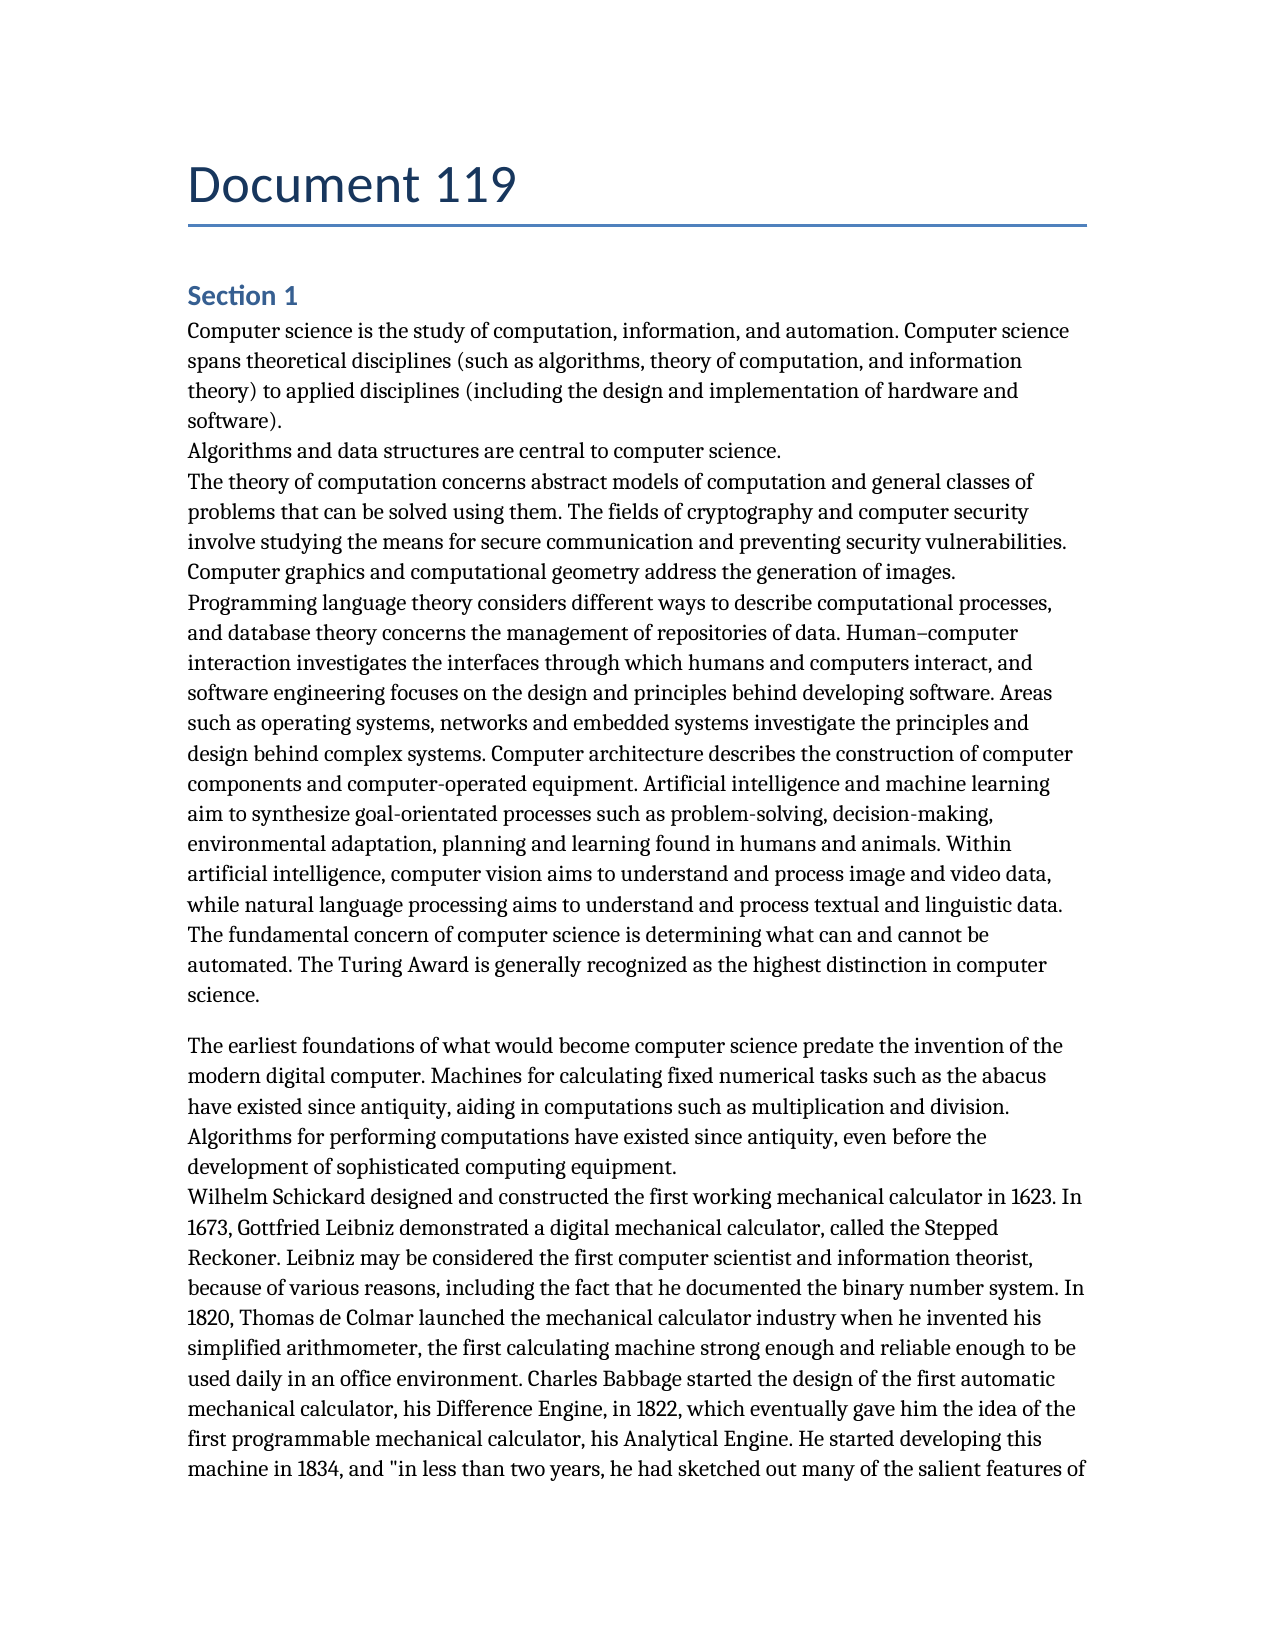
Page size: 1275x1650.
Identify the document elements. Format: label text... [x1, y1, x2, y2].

title Document 119 [187, 150, 1087, 227]
text Computer science is the study of computation, information, and automation. Computer science spans theoretical disciplines (such as algorithms, theory of computation, and information theory) to applied disciplines (including the design and implementation of hardware and software). Algorithms and data structures are central to computer science. The theory of computation concerns abstract models of computation and general classes of problems that can be solved using them. The fields of cryptography and computer security involve studying the means for secure communication and preventing security vulnerabilities. Computer graphics and computational geometry address the generation of images. Programming language theory considers different ways to describe computational processes, and database theory concerns the management of repositories of data. Human–computer interaction investigates the interfaces through which humans and computers interact, and software engineering focuses on the design and principles behind developing software. Areas such as operating systems, networks and embedded systems investigate the principles and design behind complex systems. Computer architecture describes the construction of computer components and computer-operated equipment. Artificial intelligence and machine learning aim to synthesize goal-orientated processes such as problem-solving, decision-making, environmental adaptation, planning and learning found in humans and animals. Within artificial intelligence, computer vision aims to understand and process image and video data, while natural language processing aims to understand and process textual and linguistic data. The fundamental concern of computer science is determining what can and cannot be automated. The Turing Award is generally recognized as the highest distinction in computer science. [187, 317, 1087, 1008]
subtitle Section 1 [187, 277, 1087, 312]
text The earliest foundations of what would become computer science predate the invention of the modern digital computer. Machines for calculating fixed numerical tasks such as the abacus have existed since antiquity, aiding in computations such as multiplication and division. Algorithms for performing computations have existed since antiquity, even before the development of sophisticated computing equipment. Wilhelm Schickard designed and constructed the first working mechanical calculator in 1623. In 1673, Gottfried Leibniz demonstrated a digital mechanical calculator, called the Stepped Reckoner. Leibniz may be considered the first computer scientist and information theorist, because of various reasons, including the fact that he documented the binary number system. In 1820, Thomas de Colmar launched the mechanical calculator industry when he invented his simplified arithmometer, the first calculating machine strong enough and reliable enough to be used daily in an office environment. Charles Babbage started the design of the first automatic mechanical calculator, his Difference Engine, in 1822, which eventually gave him the idea of the first programmable mechanical calculator, his Analytical Engine. He started developing this machine in 1834, and "in less than two years, he had sketched out many of the salient features of [187, 1033, 1087, 1482]
